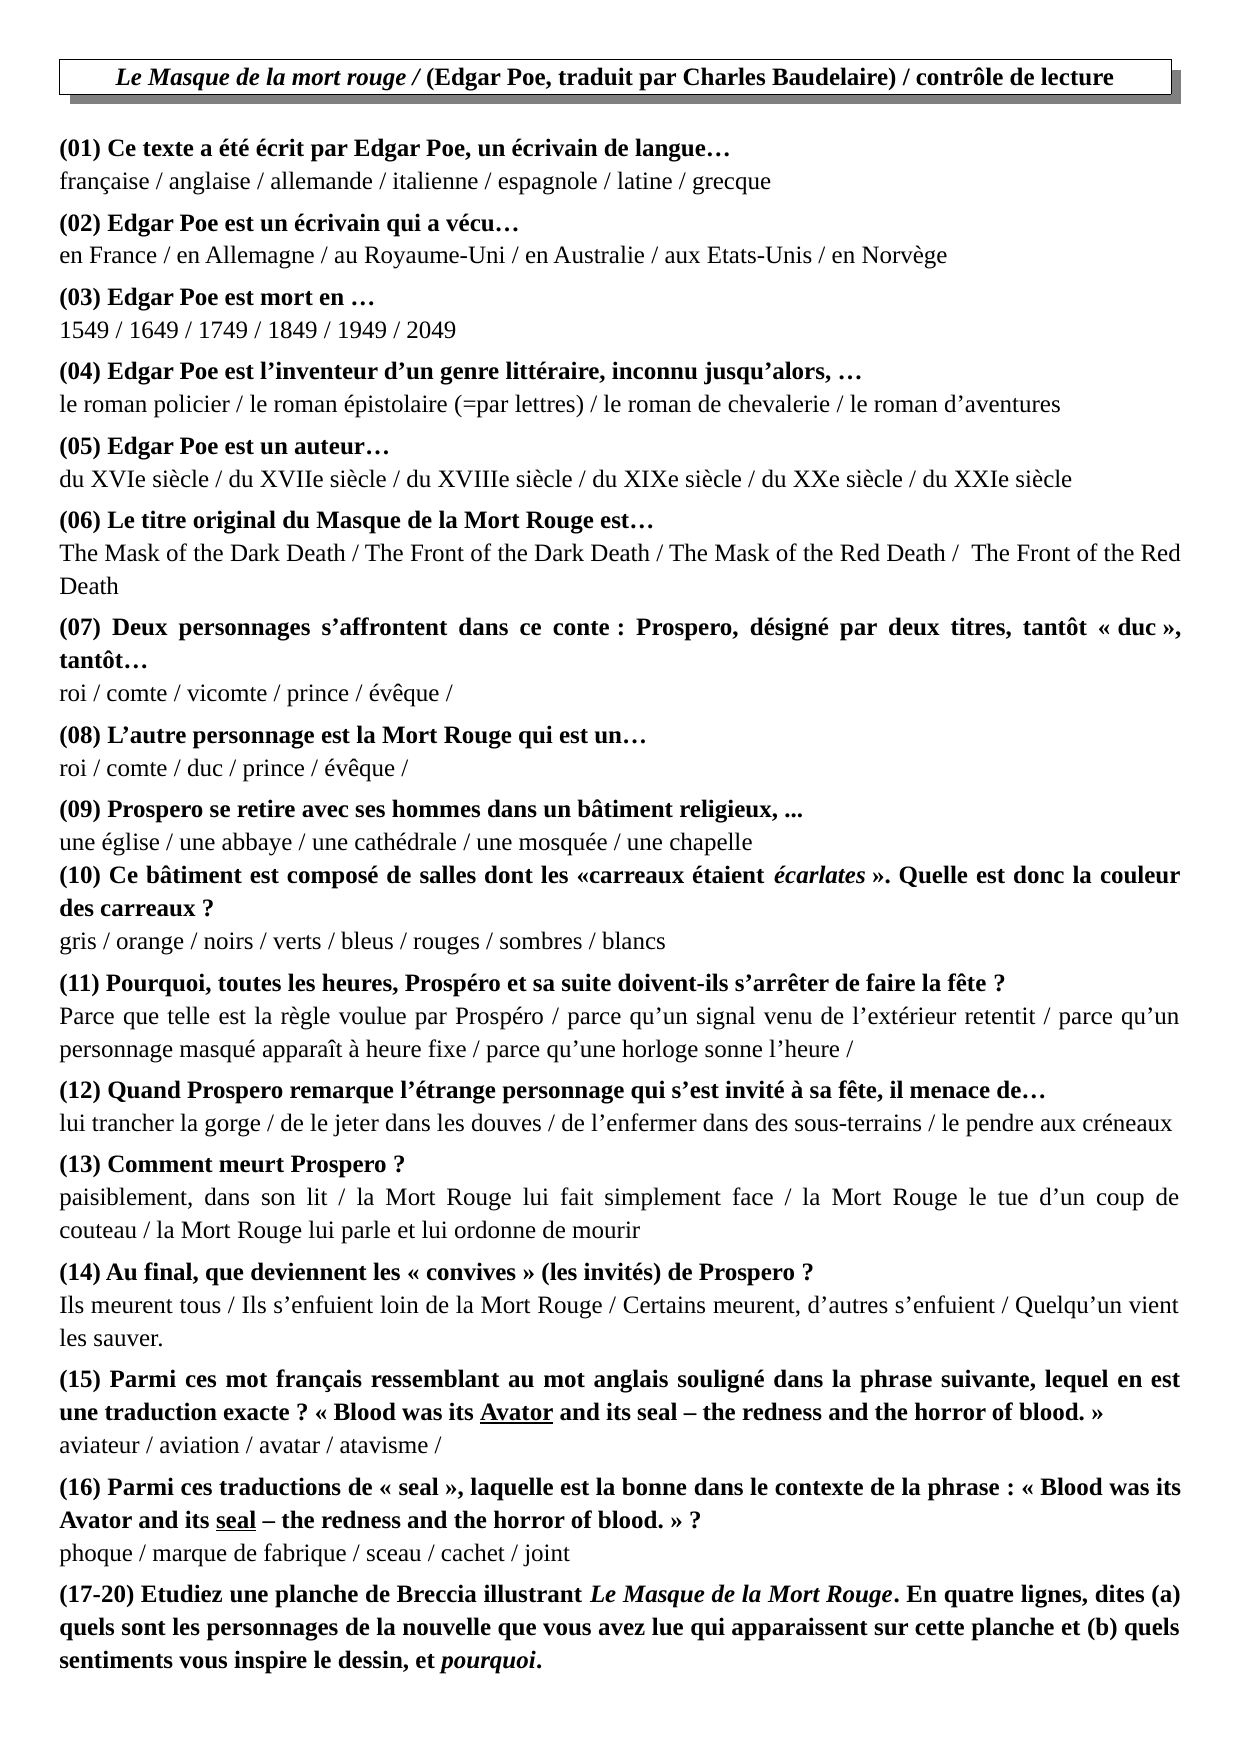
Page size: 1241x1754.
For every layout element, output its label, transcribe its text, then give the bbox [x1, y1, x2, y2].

text roi / comte / duc / prince / évêque / [59, 753, 1181, 782]
text (16) Parmi ces traductions de « seal », laquelle est la bonne dans le contexte de la phrase : « Blood was its Avator and its seal – the redness and the horror of blood. » ? [59, 1472, 1181, 1533]
text Le Masque de la mort rouge / (Edgar Poe, traduit par Charles Baudelaire) / contrôle de lecture [60, 60, 1171, 94]
text (03) Edgar Poe est mort en … [59, 282, 1181, 311]
text une église / une abbaye / une cathédrale / une mosquée / une chapelle [59, 827, 1181, 856]
text (12) Quand Prospero remarque l’étrange personnage qui s’est invité à sa fête, il menace de… [59, 1075, 1181, 1104]
text lui trancher la gorge / de le jeter dans les douves / de l’enfermer dans des sous-terrains / le pendre aux créneaux [59, 1108, 1181, 1137]
text gris / orange / noirs / verts / bleus / rouges / sombres / blancs [59, 926, 1181, 955]
text (11) Pourquoi, toutes les heures, Prospéro et sa suite doivent-ils s’arrêter de faire la fête ? [59, 968, 1181, 996]
text (14) Au final, que deviennent les « convives » (les invités) de Prospero ? [59, 1257, 1181, 1286]
text (08) L’autre personnage est la Mort Rouge qui est un… [59, 720, 1181, 749]
text (15) Parmi ces mot français ressemblant au mot anglais souligné dans la phrase suivante, lequel en est une traduction exacte ? « Blood was its Avator and its seal – the redness and the horror of blood. » [59, 1364, 1181, 1426]
text (17-20) Etudiez une planche de Breccia illustrant Le Masque de la Mort Rouge. En quatre lignes, dites (a) quels sont les personnages de la nouvelle que vous avez lue qui apparaissent sur cette planche et (b) quels sentiments vous inspire le dessin, et pourquoi. [59, 1579, 1181, 1674]
text en France / en Allemagne / au Royaume-Uni / en Australie / aux Etats-Unis / en Norvège [59, 241, 1181, 269]
text aviateur / aviation / avatar / atavisme / [59, 1430, 1181, 1459]
text française / anglaise / allemande / italienne / espagnole / latine / grecque [59, 166, 1181, 195]
text roi / comte / vicomte / prince / évêque / [59, 678, 1181, 707]
text Parce que telle est la règle voulue par Prospéro / parce qu’un signal venu de l’extérieur retentit / parce qu’un personnage masqué apparaît à heure fixe / parce qu’une horloge sonne l’heure / [59, 1001, 1181, 1062]
text (09) Prospero se retire avec ses hommes dans un bâtiment religieux, ... [59, 794, 1181, 823]
text le roman policier / le roman épistolaire (=par lettres) / le roman de chevalerie / le roman d’aventures [59, 389, 1181, 418]
text 1549 / 1649 / 1749 / 1849 / 1949 / 2049 [59, 315, 1181, 344]
text (02) Edgar Poe est un écrivain qui a vécu… [59, 208, 1181, 236]
text phoque / marque de fabrique / sceau / cachet / joint [59, 1538, 1181, 1566]
text (04) Edgar Poe est l’inventeur d’un genre littéraire, inconnu jusqu’alors, … [59, 356, 1181, 385]
text (07) Deux personnages s’affrontent dans ce conte : Prospero, désigné par deux titres, tantôt « duc », tantôt… [59, 612, 1181, 674]
text The Mask of the Dark Death / The Front of the Dark Death / The Mask of the Red Death / The Front of the Red Death [59, 538, 1181, 600]
text (06) Le titre original du Masque de la Mort Rouge est… [59, 505, 1181, 534]
text (05) Edgar Poe est un auteur… [59, 431, 1181, 459]
text (10) Ce bâtiment est composé de salles dont les «carreaux étaient écarlates ». Quelle est donc la couleur des carreaux ? [59, 860, 1181, 922]
text (01) Ce texte a été écrit par Edgar Poe, un écrivain de langue… [59, 133, 1181, 162]
text Ils meurent tous / Ils s’enfuient loin de la Mort Rouge / Certains meurent, d’autres s’enfuient / Quelqu’un vient les sauver. [59, 1290, 1181, 1352]
text paisiblement, dans son lit / la Mort Rouge lui fait simplement face / la Mort Rouge le tue d’un coup de couteau / la Mort Rouge lui parle et lui ordonne de mourir [59, 1182, 1181, 1244]
text du XVIe siècle / du XVIIe siècle / du XVIIIe siècle / du XIXe siècle / du XXe siècle / du XXIe siècle [59, 464, 1181, 492]
text (13) Comment meurt Prospero ? [59, 1149, 1181, 1178]
